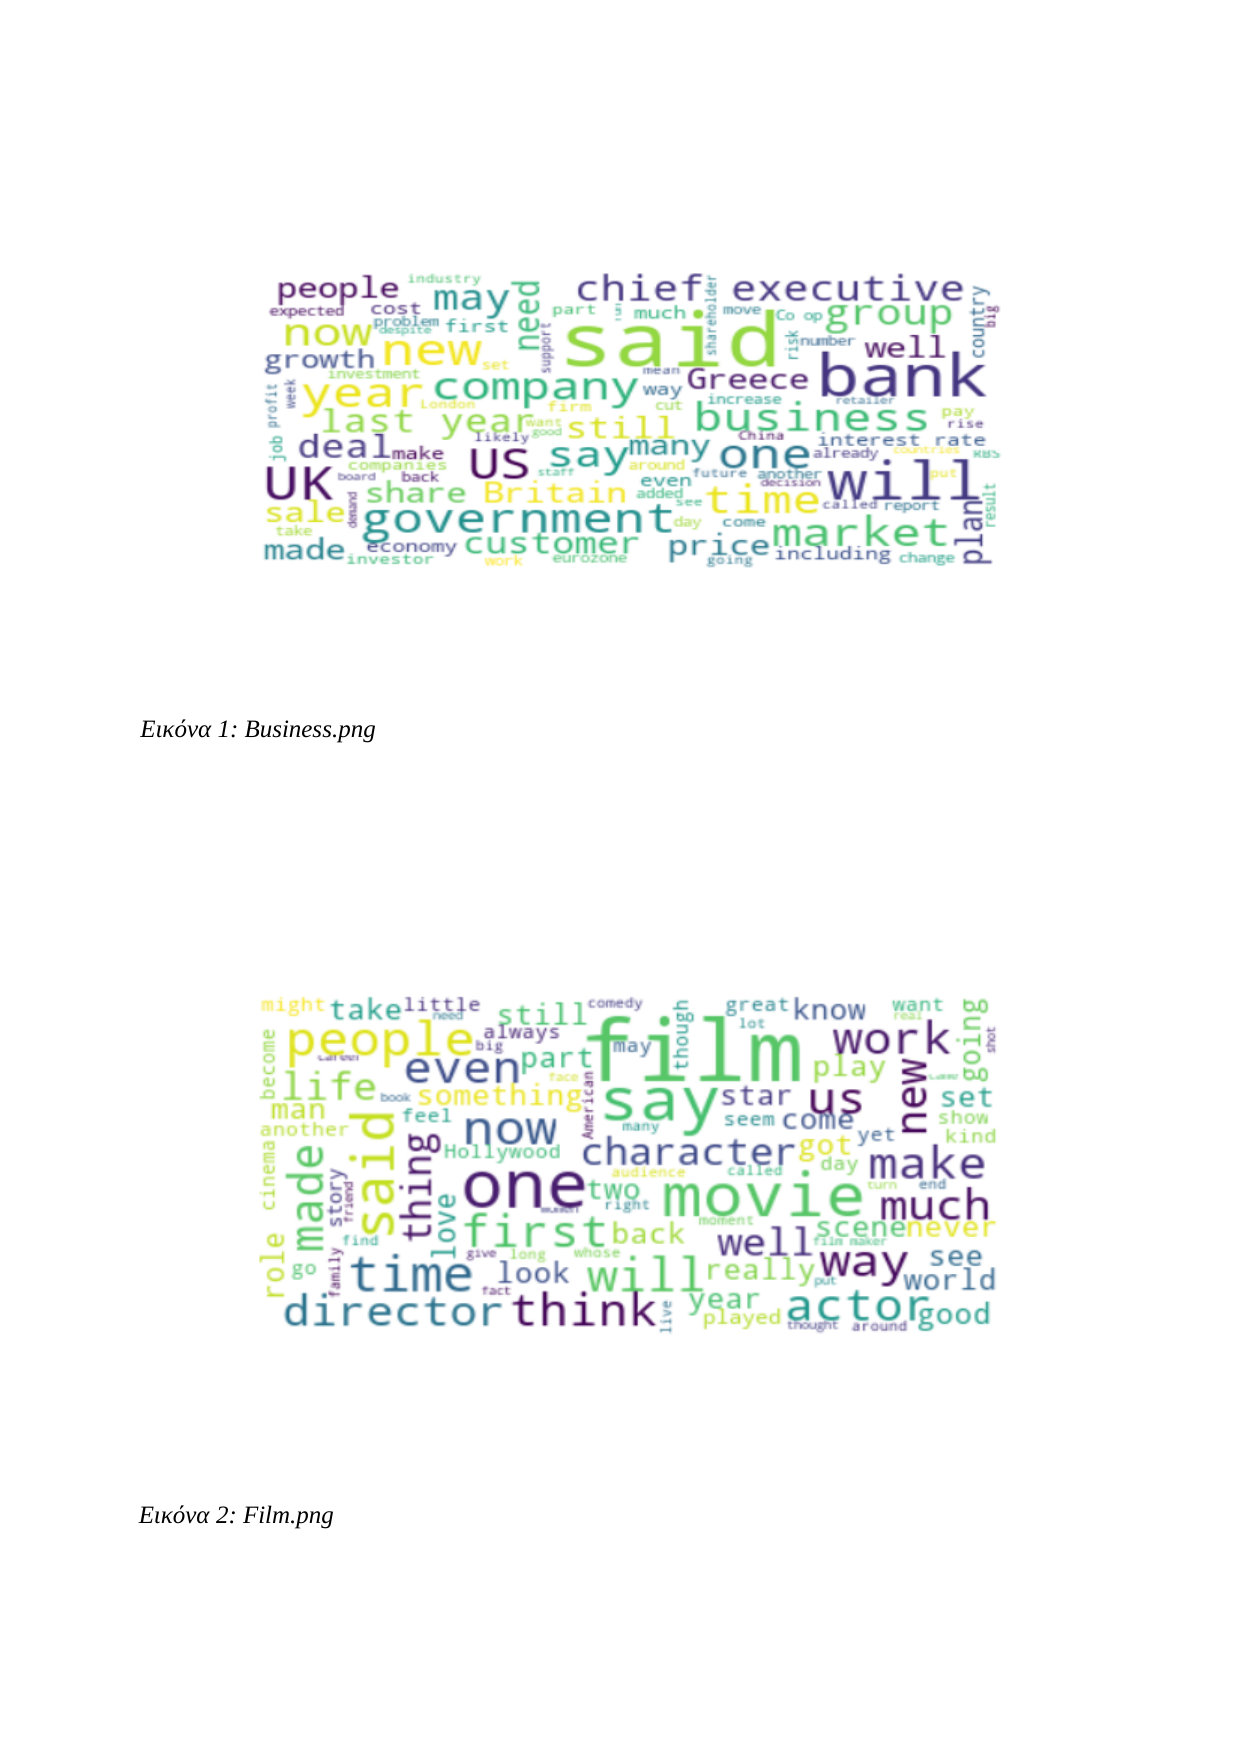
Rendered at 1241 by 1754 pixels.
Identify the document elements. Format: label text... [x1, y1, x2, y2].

text Eικόνα 1: Business.png [140, 709, 1100, 743]
text Eικόνα 2: Film.png [138, 1495, 1098, 1529]
picture [138, 833, 1099, 1495]
picture [140, 130, 1100, 709]
